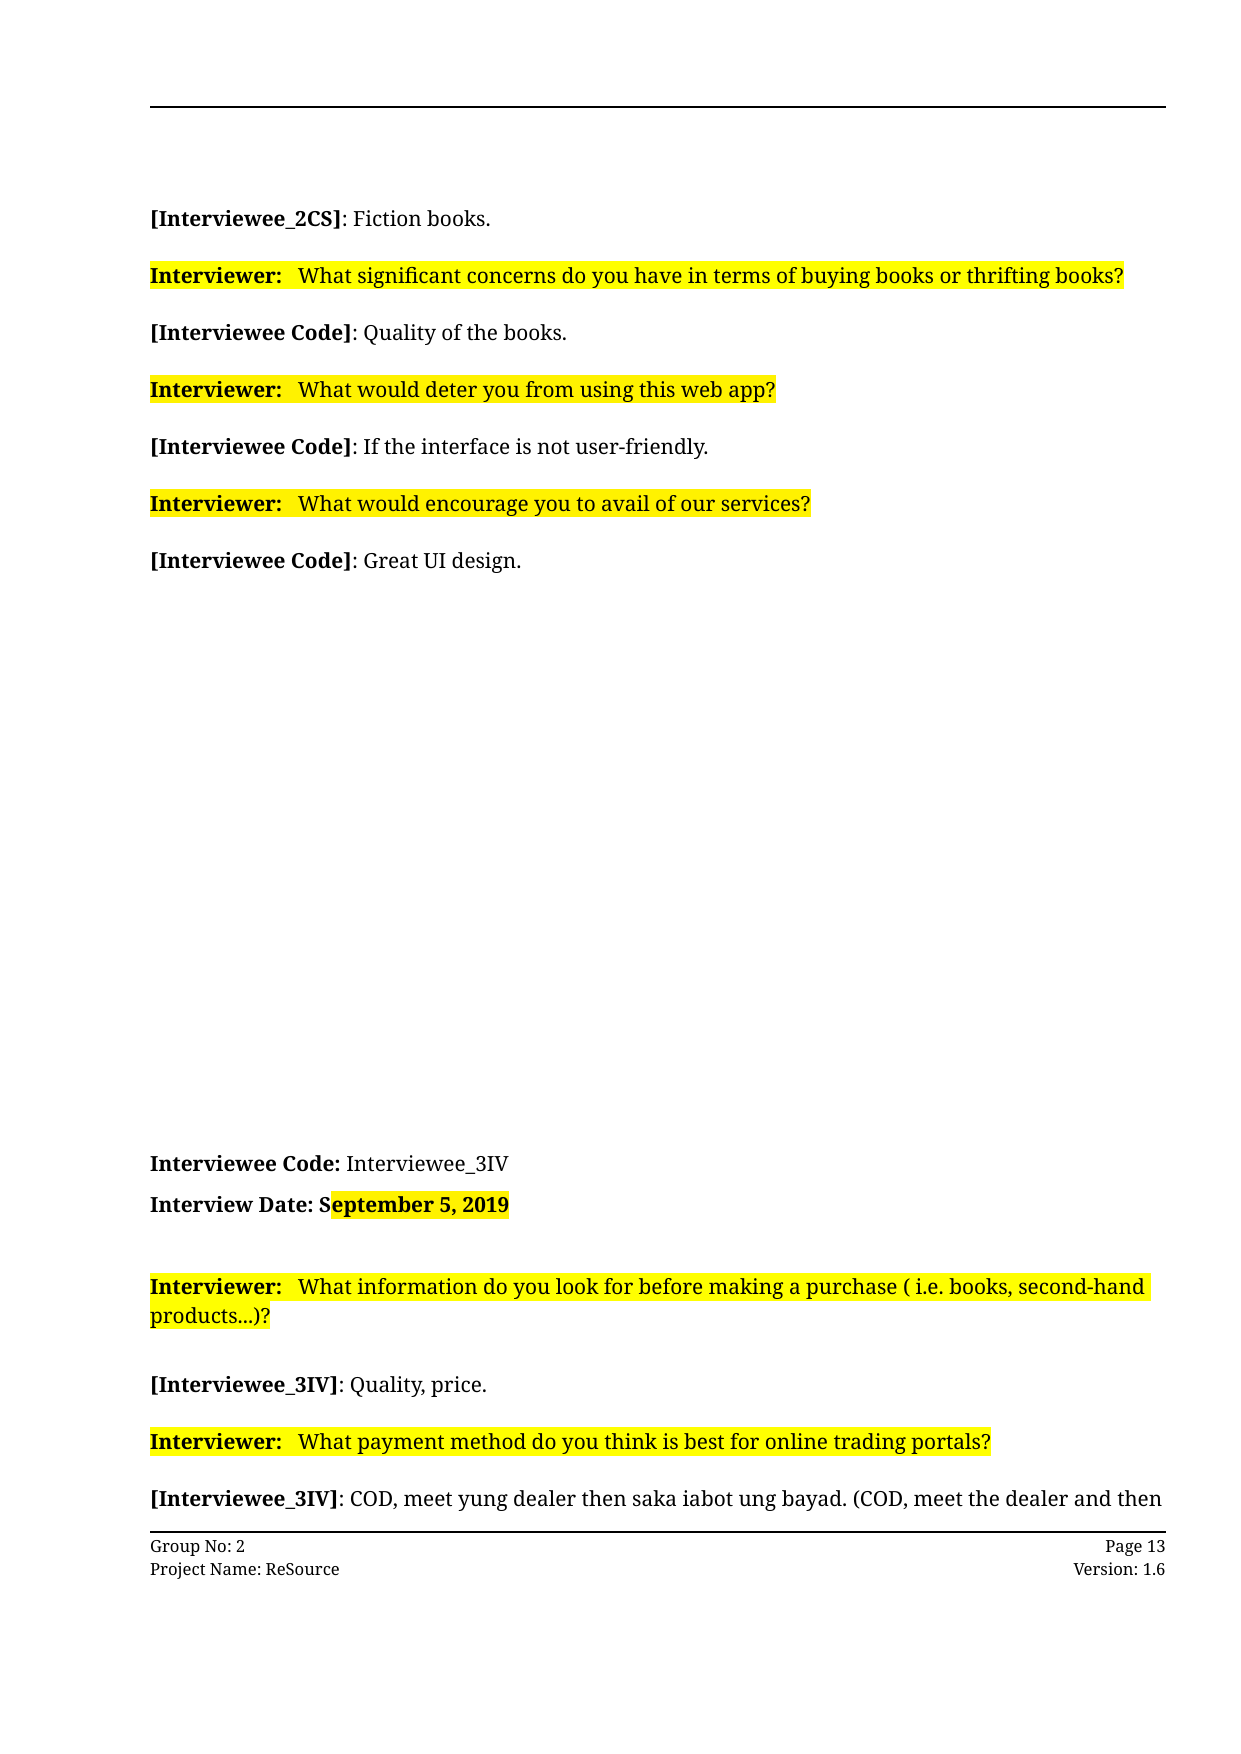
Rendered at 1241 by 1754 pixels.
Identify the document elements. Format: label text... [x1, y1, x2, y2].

text [Interviewee_2CS]: Fiction books. [150, 204, 1166, 232]
text Interviewer: What significant concerns do you have in terms of buying books or thrifting books? [150, 261, 1166, 289]
text Interviewer: What would deter you from using this web app? [150, 375, 1166, 403]
text Interviewer: What would encourage you to avail of our services? [150, 489, 1166, 517]
text [Interviewee_3IV]: Quality, price. [150, 1370, 1166, 1399]
text [Interviewee_3IV]: COD, meet yung dealer then saka iabot ung bayad. (COD, meet the dealer and then [150, 1484, 1166, 1513]
text Interviewer: What information do you look for before making a purchase ( i.e. books, second-hand products...)? [150, 1272, 1166, 1329]
text [Interviewee Code]: Quality of the books. [150, 318, 1166, 346]
text [Interviewee Code]: Great UI design. [150, 546, 1166, 574]
text [Interviewee Code]: If the interface is not user-friendly. [150, 432, 1166, 461]
text Interviewee Code: Interviewee_3IV [150, 1149, 1166, 1178]
text Interview Date: September 5, 2019 [150, 1191, 1166, 1219]
text Interviewer: What payment method do you think is best for online trading portals? [150, 1427, 1166, 1456]
